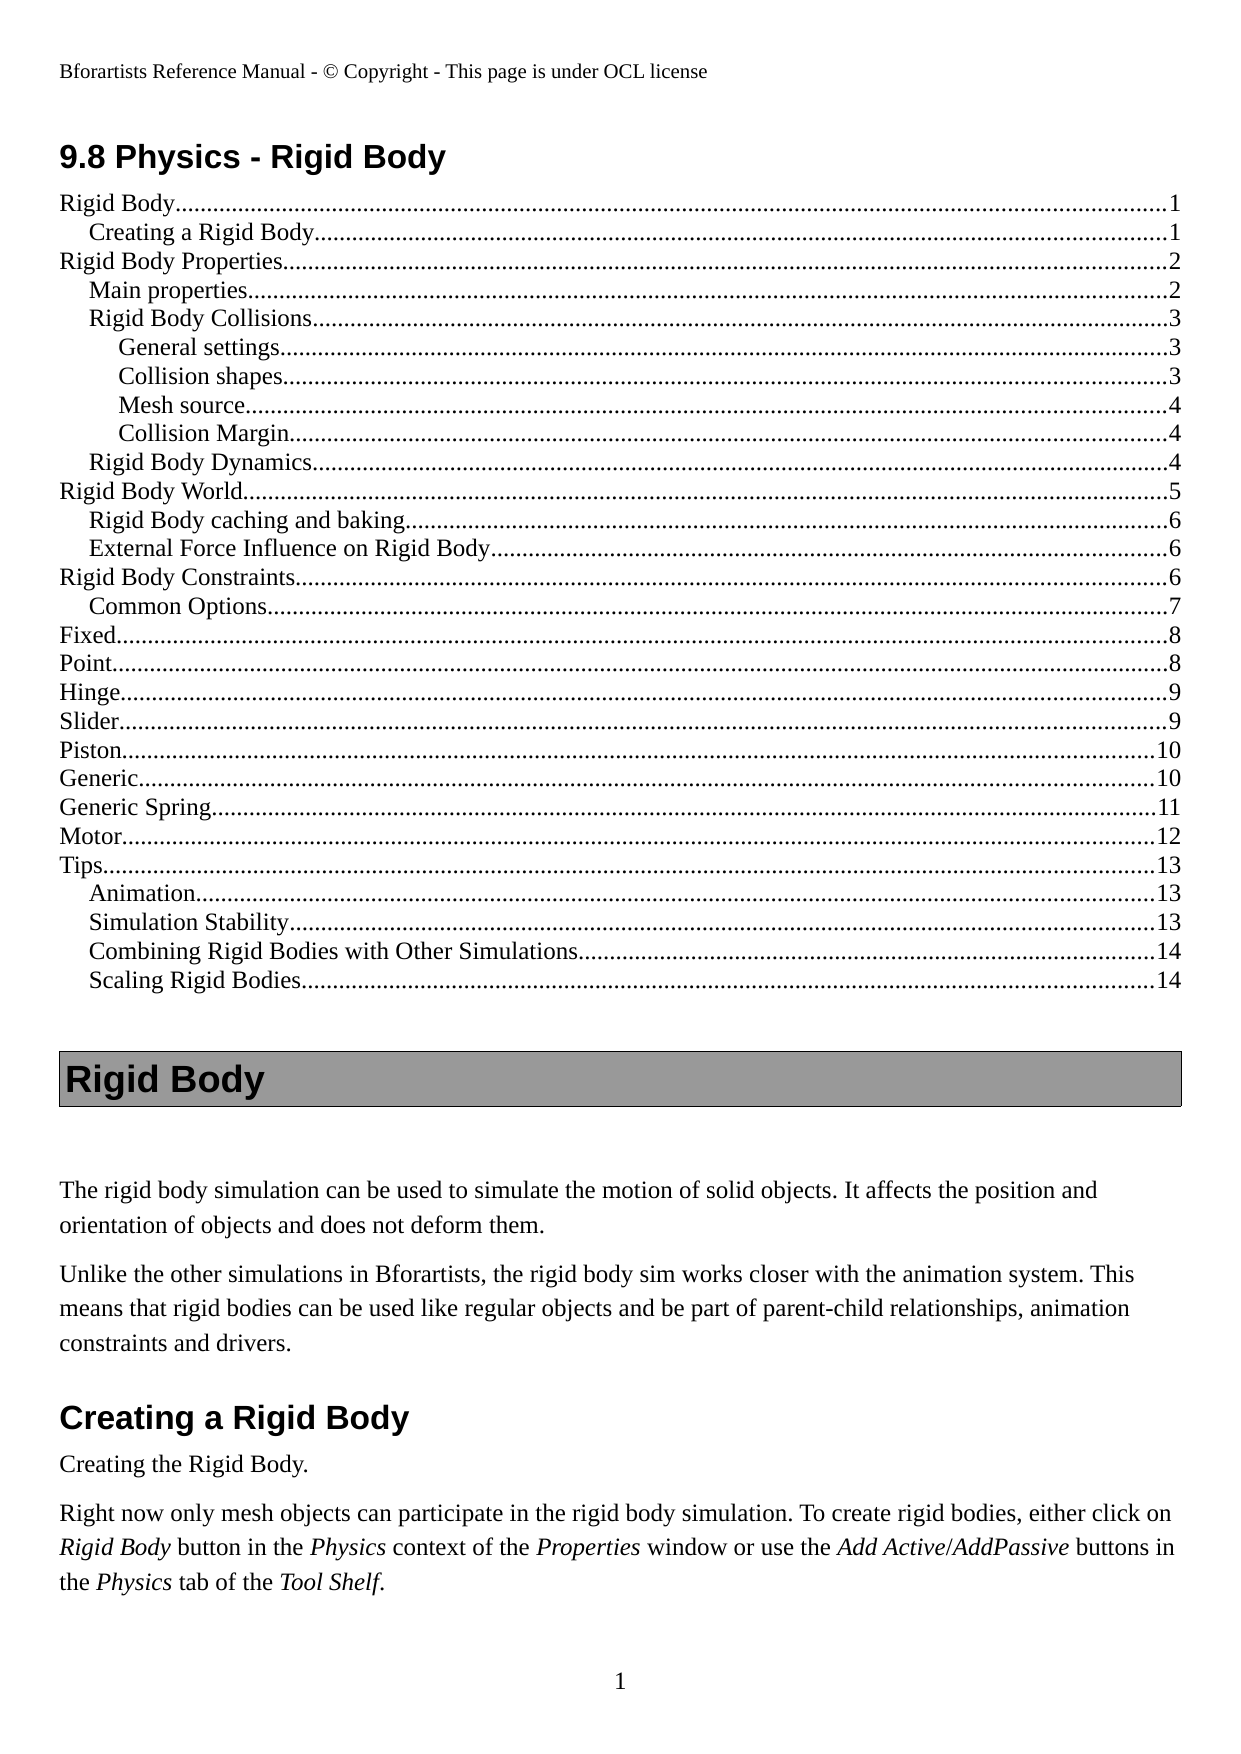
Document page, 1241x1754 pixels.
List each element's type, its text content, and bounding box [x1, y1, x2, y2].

text Tips 13 [59, 850, 1181, 878]
text General settings 3 [118, 332, 1181, 361]
text Mesh source 4 [118, 390, 1181, 418]
text The rigid body simulation can be used to simulate the motion of solid objects. It affects the position and orientation of objects and does not deform them. [59, 1175, 1181, 1238]
text Common Options 7 [88, 591, 1181, 620]
text Rigid Body 1 [59, 188, 1181, 217]
text Combining Rigid Bodies with Other Simulations 14 [88, 936, 1181, 965]
subtitle 9.8 Physics - Rigid Body [59, 138, 1181, 176]
text Creating the Rigid Body. [59, 1449, 1181, 1478]
text Point 8 [59, 648, 1181, 677]
text Rigid Body Properties 2 [59, 246, 1181, 275]
text Generic 10 [59, 763, 1181, 792]
text Fixed 8 [59, 620, 1181, 648]
text Motor 12 [59, 821, 1181, 850]
text Rigid Body Dynamics 4 [88, 447, 1181, 476]
text Generic Spring 11 [59, 792, 1181, 821]
text Main properties 2 [88, 275, 1181, 303]
text Hinge 9 [59, 677, 1181, 706]
text Rigid Body Constraints 6 [59, 562, 1181, 591]
text Rigid Body Collisions 3 [88, 303, 1181, 332]
text Rigid Body caching and baking 6 [88, 505, 1181, 533]
text External Force Influence on Rigid Body 6 [88, 533, 1181, 562]
text Collision Margin 4 [118, 418, 1181, 447]
text Slider 9 [59, 706, 1181, 735]
table_header Rigid Body [60, 1052, 1181, 1106]
subtitle Creating a Rigid Body [59, 1398, 1181, 1436]
text Piston 10 [59, 735, 1181, 763]
text Simulation Stability 13 [88, 907, 1181, 936]
text Collision shapes 3 [118, 361, 1181, 390]
text Unlike the other simulations in Bforartists, the rigid body sim works closer with the animation system. This means that rigid bodies can be used like regular objects and be part of parent-child relationships, animation constraints and drivers. [59, 1259, 1181, 1357]
text Rigid Body World 5 [59, 476, 1181, 505]
text Scaling Rigid Bodies 14 [88, 965, 1181, 993]
text Right now only mesh objects can participate in the rigid body simulation. To create rigid bodies, either click on Rigid Body button in the Physics context of the Properties window or use the Add Active/AddPassive buttons in the Physics tab of the Tool Shelf. [59, 1498, 1181, 1596]
text Creating a Rigid Body 1 [88, 217, 1181, 246]
text Animation 13 [88, 878, 1181, 907]
